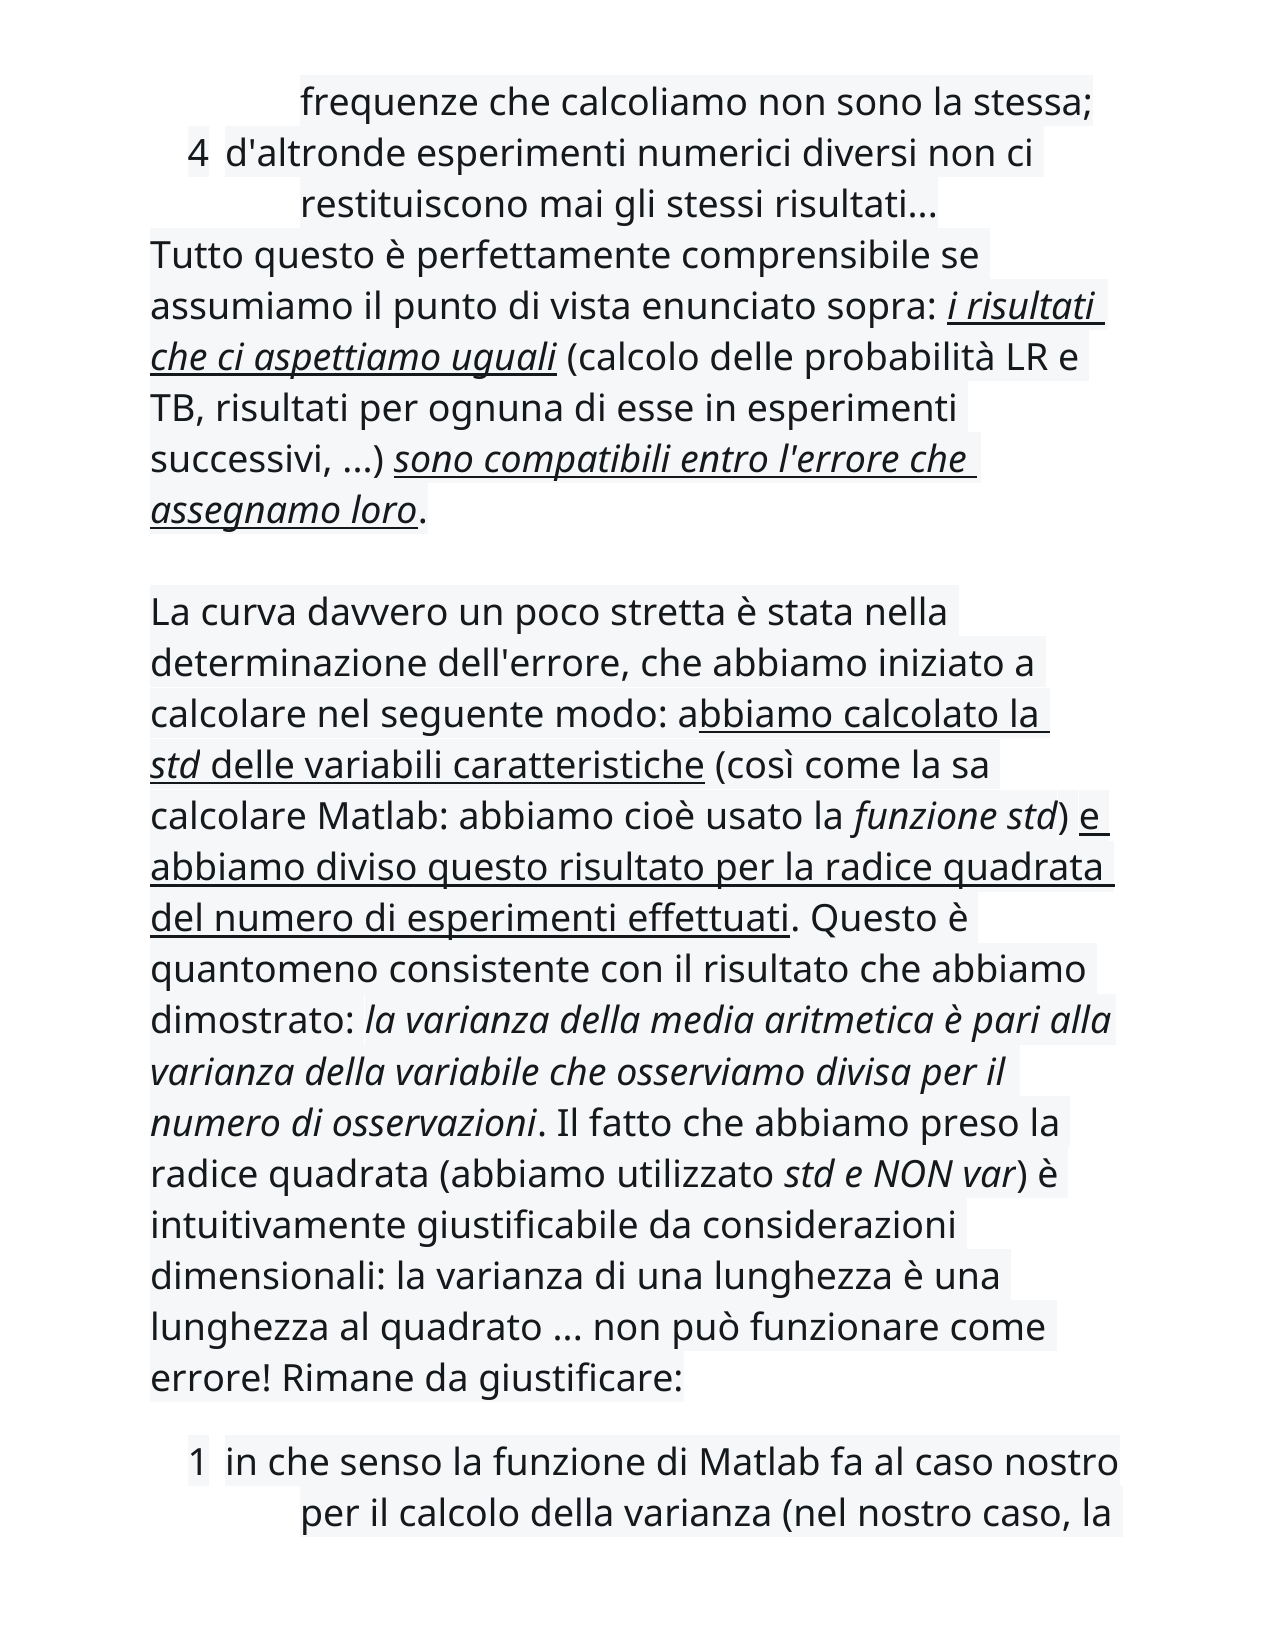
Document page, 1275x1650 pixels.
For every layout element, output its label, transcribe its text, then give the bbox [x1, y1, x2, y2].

list in che senso la funzione di Matlab fa al caso nostro per il calcolo della varianza (nel nostro caso, la [187, 1435, 1125, 1537]
list d'altronde esperimenti numerici diversi non ci restituiscono mai gli stessi risultati... [187, 126, 1125, 228]
list frequenze che calcoliamo non sono la stessa; [187, 75, 1125, 126]
text Tutto questo è perfettamente comprensibile se assumiamo il punto di vista enunciato sopra: i risultati che ci aspettiamo uguali (calcolo delle probabilità LR e TB, risultati per ognuna di esse in esperimenti successivi, ...) sono compatibili entro l'errore che assegnamo loro. La curva davvero un poco stretta è stata nella determinazione dell'errore, che abbiamo iniziato a calcolare nel seguente modo: abbiamo calcolato la std delle variabili caratteristiche (così come la sa calcolare Matlab: abbiamo cioè usato la funzione std) e abbiamo diviso questo risultato per la radice quadrata del numero di esperimenti effettuati. Questo è quantomeno consistente con il risultato che abbiamo dimostrato: la varianza della media aritmetica è pari alla varianza della variabile che osserviamo divisa per il numero di osservazioni. Il fatto che abbiamo preso la radice quadrata (abbiamo utilizzato std e NON var) è intuitivamente giustificabile da considerazioni dimensionali: la varianza di una lunghezza è una lunghezza al quadrato ... non può funzionare come errore! Rimane da giustificare: [150, 228, 1125, 1402]
